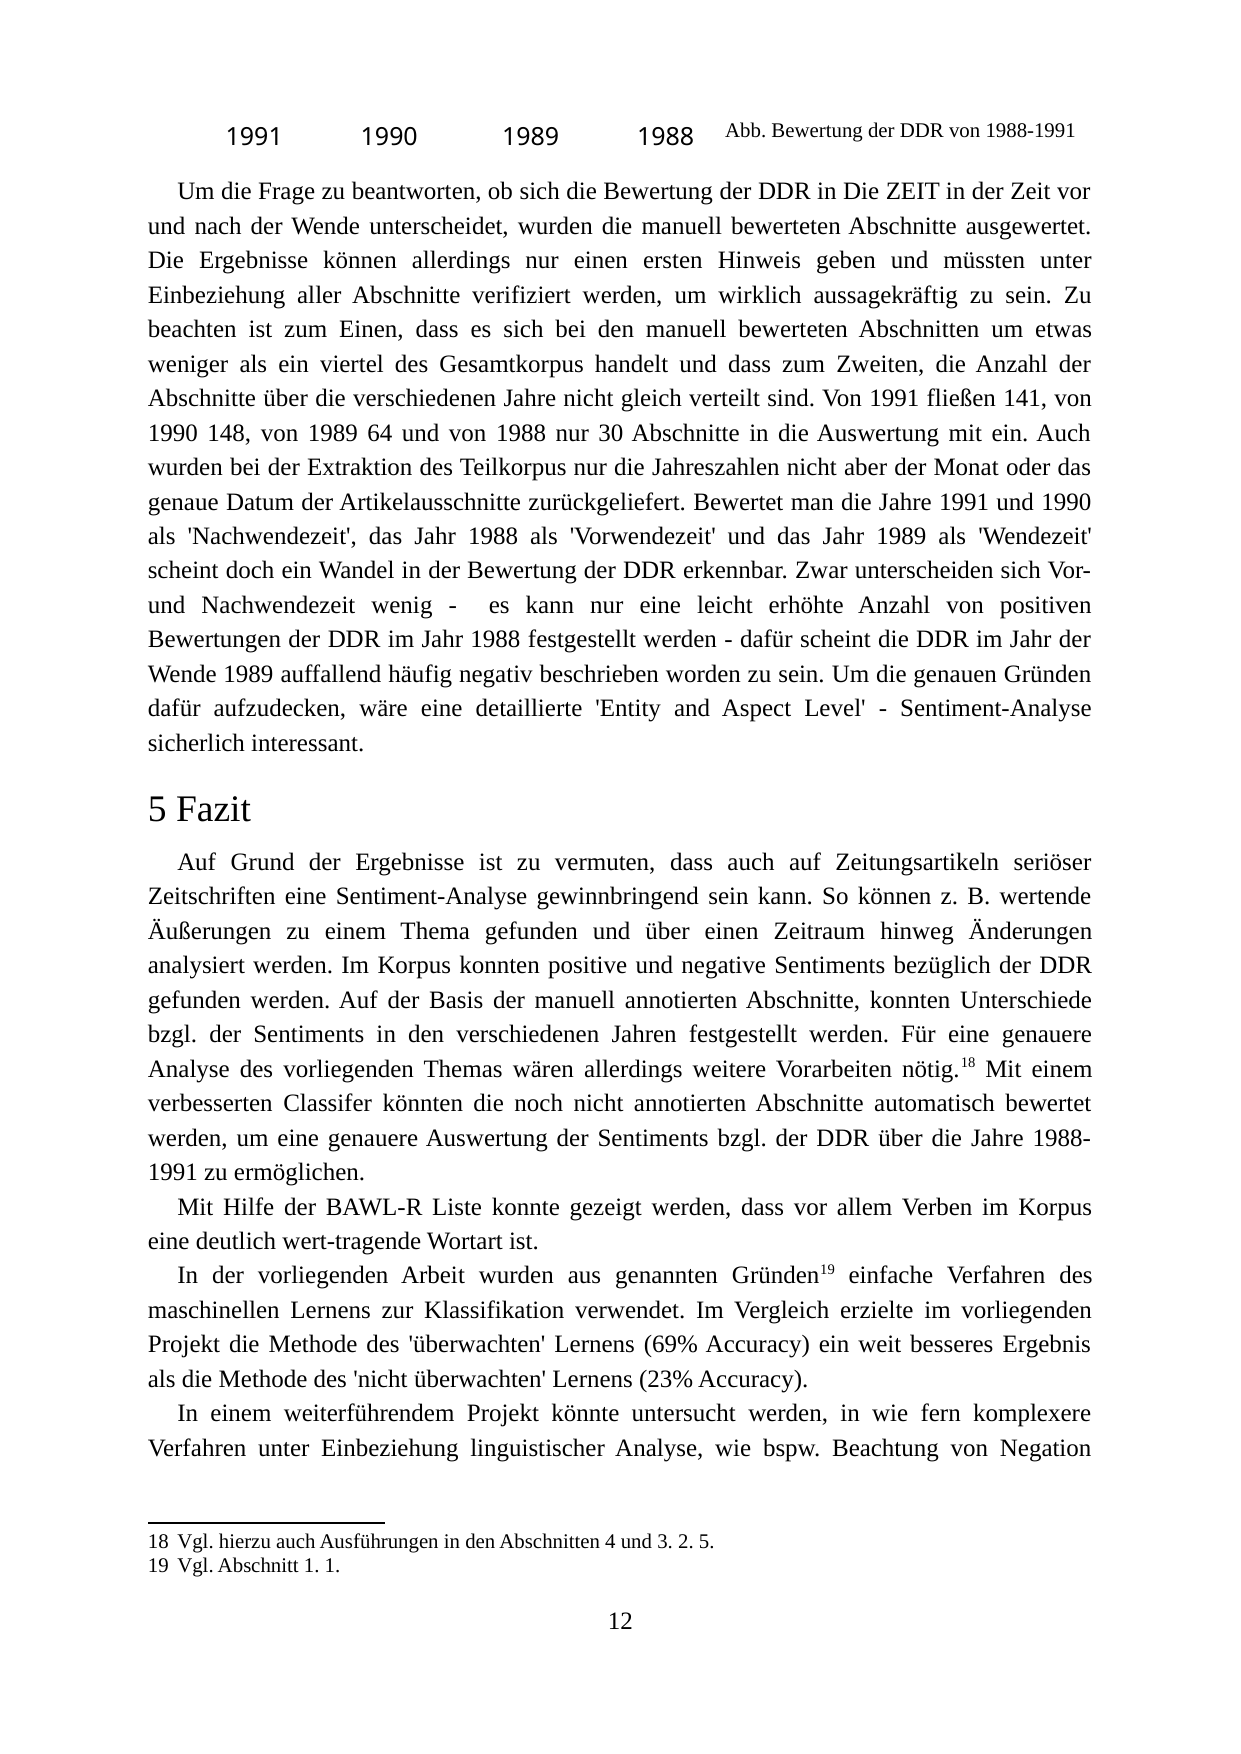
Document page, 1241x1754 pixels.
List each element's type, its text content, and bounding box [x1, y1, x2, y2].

text Vgl. Abschnitt 1. 1. [148, 1553, 1093, 1577]
table_cell 1991 1990 1989 1988 [148, 118, 725, 152]
table_cell Abb. Bewertung der DDR von 1988-1991 [725, 118, 1093, 152]
text Mit Hilfe der BAWL-R Liste konnte gezeigt werden, dass vor allem Verben im Korpus eine deutlich wert-tragende Wortart ist. [148, 1192, 1093, 1255]
text In einem weiterführendem Projekt könnte untersucht werden, in wie fern komplexere Verfahren unter Einbeziehung linguistischer Analyse, wie bspw. Beachtung von Negation [148, 1398, 1093, 1462]
text Um die Frage zu beantworten, ob sich die Bewertung der DDR in Die ZEIT in der Zeit vor und nach der Wende unterscheidet, wurden die manuell bewerteten Abschnitte ausgewertet. Die Ergebnisse können allerdings nur einen ersten Hinweis geben und müssten unter Einbeziehung aller Abschnitte verifiziert werden, um wirklich aussagekräftig zu sein. Zu beachten ist zum Einen, dass es sich bei den manuell bewerteten Abschnitten um etwas weniger als ein viertel des Gesamtkorpus handelt und dass zum Zweiten, die Anzahl der Abschnitte über die verschiedenen Jahre nicht gleich verteilt sind. Von 1991 fließen 141, von 1990 148, von 1989 64 und von 1988 nur 30 Abschnitte in die Auswertung mit ein. Auch wurden bei der Extraktion des Teilkorpus nur die Jahreszahlen nicht aber der Monat oder das genaue Datum der Artikelausschnitte zurückgeliefert. Bewertet man die Jahre 1991 und 1990 als 'Nachwendezeit', das Jahr 1988 als 'Vorwendezeit' und das Jahr 1989 als 'Wendezeit' scheint doch ein Wandel in der Bewertung der DDR erkennbar. Zwar unterscheiden sich Vor- und Nachwendezeit wenig - es kann nur eine leicht erhöhte Anzahl von positiven Bewertungen der DDR im Jahr 1988 festgestellt werden - dafür scheint die DDR im Jahr der Wende 1989 auffallend häufig negativ beschrieben worden zu sein. Um die genauen Gründen dafür aufzudecken, wäre eine detaillierte 'Entity and Aspect Level' - Sentiment-Analyse sicherlich interessant. [148, 176, 1093, 757]
text 5 Fazit [148, 786, 1093, 829]
table_cell [148, 152, 725, 176]
text Auf Grund der Ergebnisse ist zu vermuten, dass auch auf Zeitungsartikeln seriöser Zeitschriften eine Sentiment-Analyse gewinnbringend sein kann. So können z. B. wertende Äußerungen zu einem Thema gefunden und über einen Zeitraum hinweg Änderungen analysiert werden. Im Korpus konnten positive und negative Sentiments bezüglich der DDR gefunden werden. Auf der Basis der manuell annotierten Abschnitte, konnten Unterschiede bzgl. der Sentiments in den verschiedenen Jahren festgestellt werden. Für eine genauere Analyse des vorliegenden Themas wären allerdings weitere Vorarbeiten nötig. Mit einem verbesserten Classifer könnten die noch nicht annotierten Abschnitte automatisch bewertet werden, um eine genauere Auswertung der Sentiments bzgl. der DDR über die Jahre 1988-1991 zu ermöglichen. [148, 847, 1093, 1186]
text In der vorliegenden Arbeit wurden aus genannten Gründen einfache Verfahren des maschinellen Lernens zur Klassifikation verwendet. Im Vergleich erzielte im vorliegenden Projekt die Methode des 'überwachten' Lernens (69% Accuracy) ein weit besseres Ergebnis als die Methode des 'nicht überwachten' Lernens (23% Accuracy). [148, 1261, 1093, 1393]
text Vgl. hierzu auch Ausführungen in den Abschnitten 4 und 3. 2. 5. [148, 1529, 1093, 1553]
table_cell [725, 152, 1093, 176]
